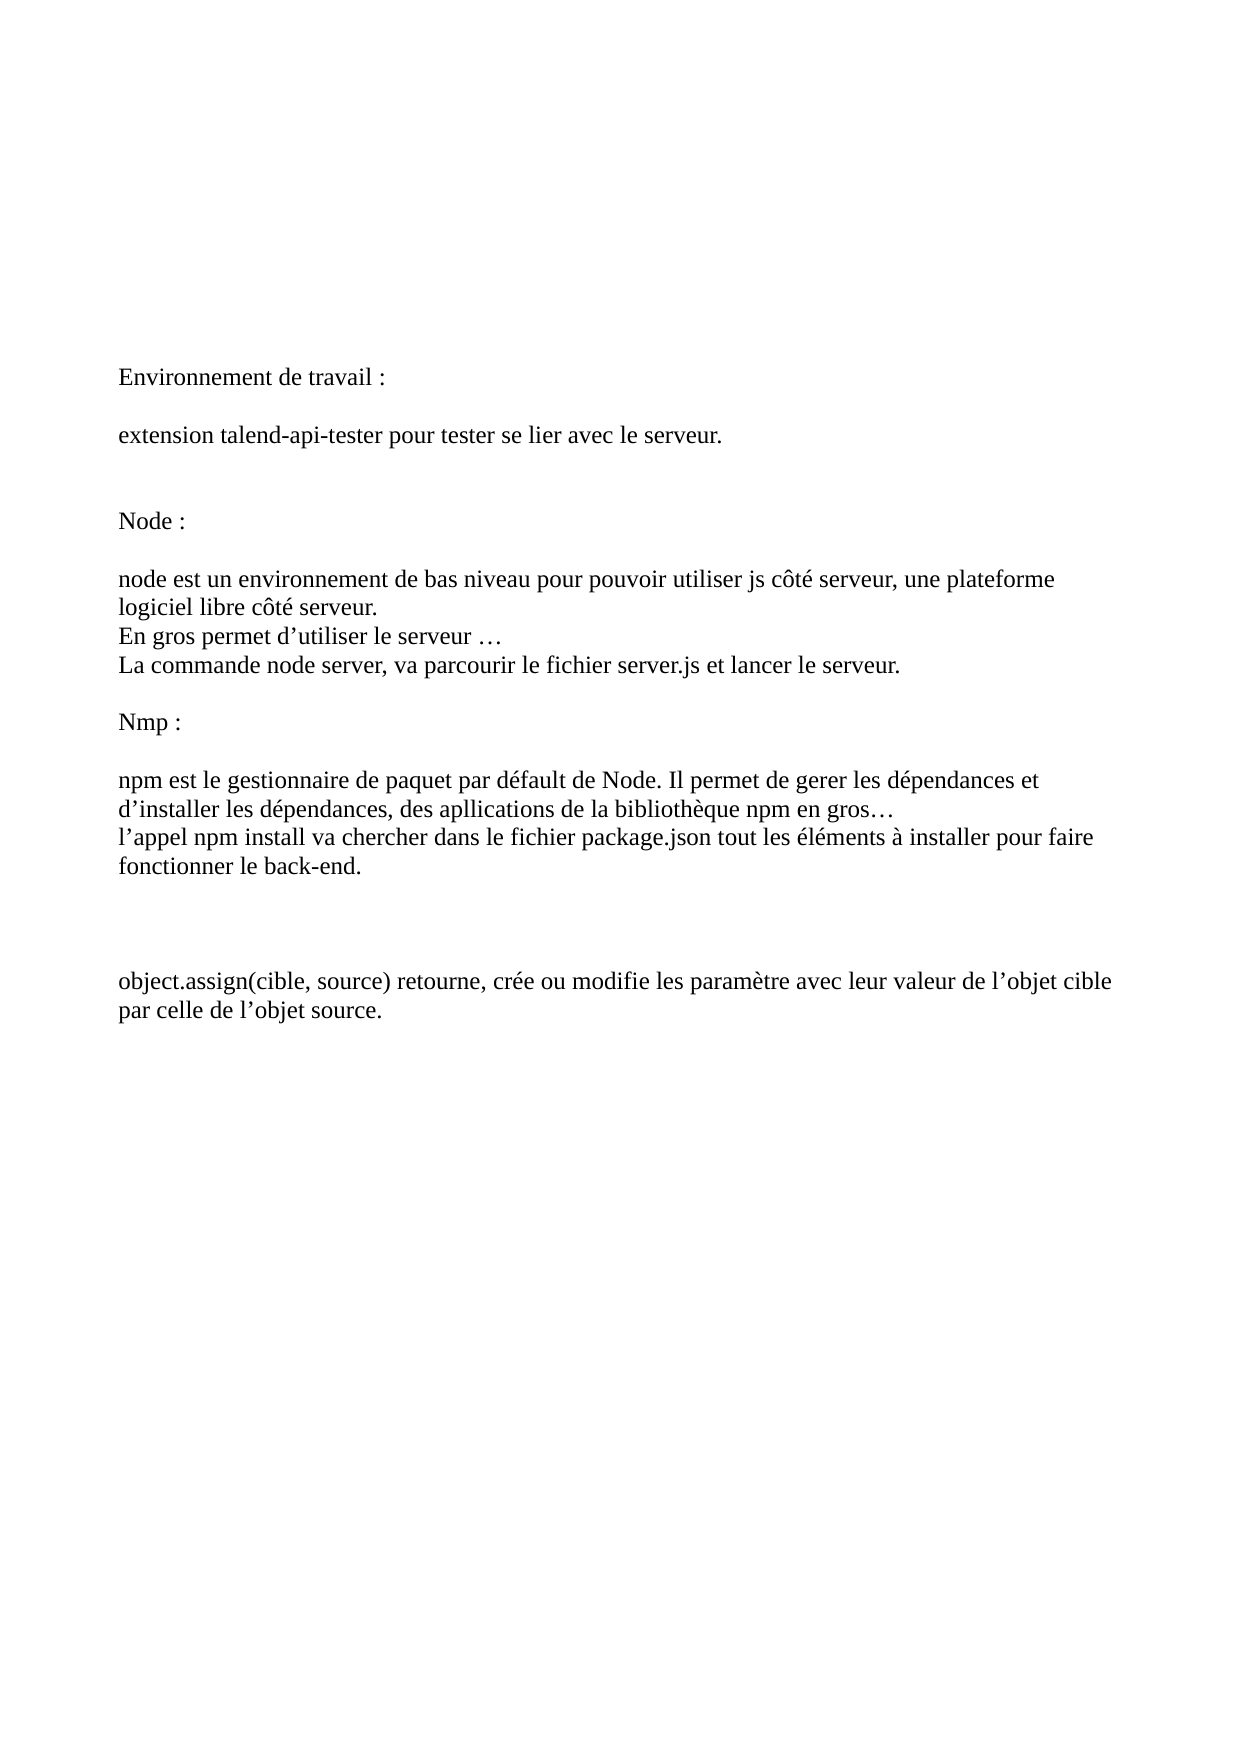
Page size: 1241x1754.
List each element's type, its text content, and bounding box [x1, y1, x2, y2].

text La commande node server, va parcourir le fichier server.js et lancer le serveur. [118, 650, 1122, 679]
text npm est le gestionnaire de paquet par défault de Node. Il permet de gerer les dépendances et d’installer les dépendances, des apllications de la bibliothèque npm en gros… [118, 765, 1122, 822]
text En gros permet d’utiliser le serveur … [118, 621, 1122, 650]
text Environnement de travail : [118, 362, 1122, 391]
text extension talend-api-tester pour tester se lier avec le serveur. [118, 420, 1122, 449]
text object.assign(cible, source) retourne, crée ou modifie les paramètre avec leur valeur de l’objet cible par celle de l’objet source. [118, 966, 1122, 1024]
text l’appel npm install va chercher dans le fichier package.json tout les éléments à installer pour faire fonctionner le back-end. [118, 822, 1122, 880]
text Nmp : [118, 707, 1122, 736]
text Node : [118, 506, 1122, 535]
text node est un environnement de bas niveau pour pouvoir utiliser js côté serveur, une plateforme logiciel libre côté serveur. [118, 564, 1122, 621]
